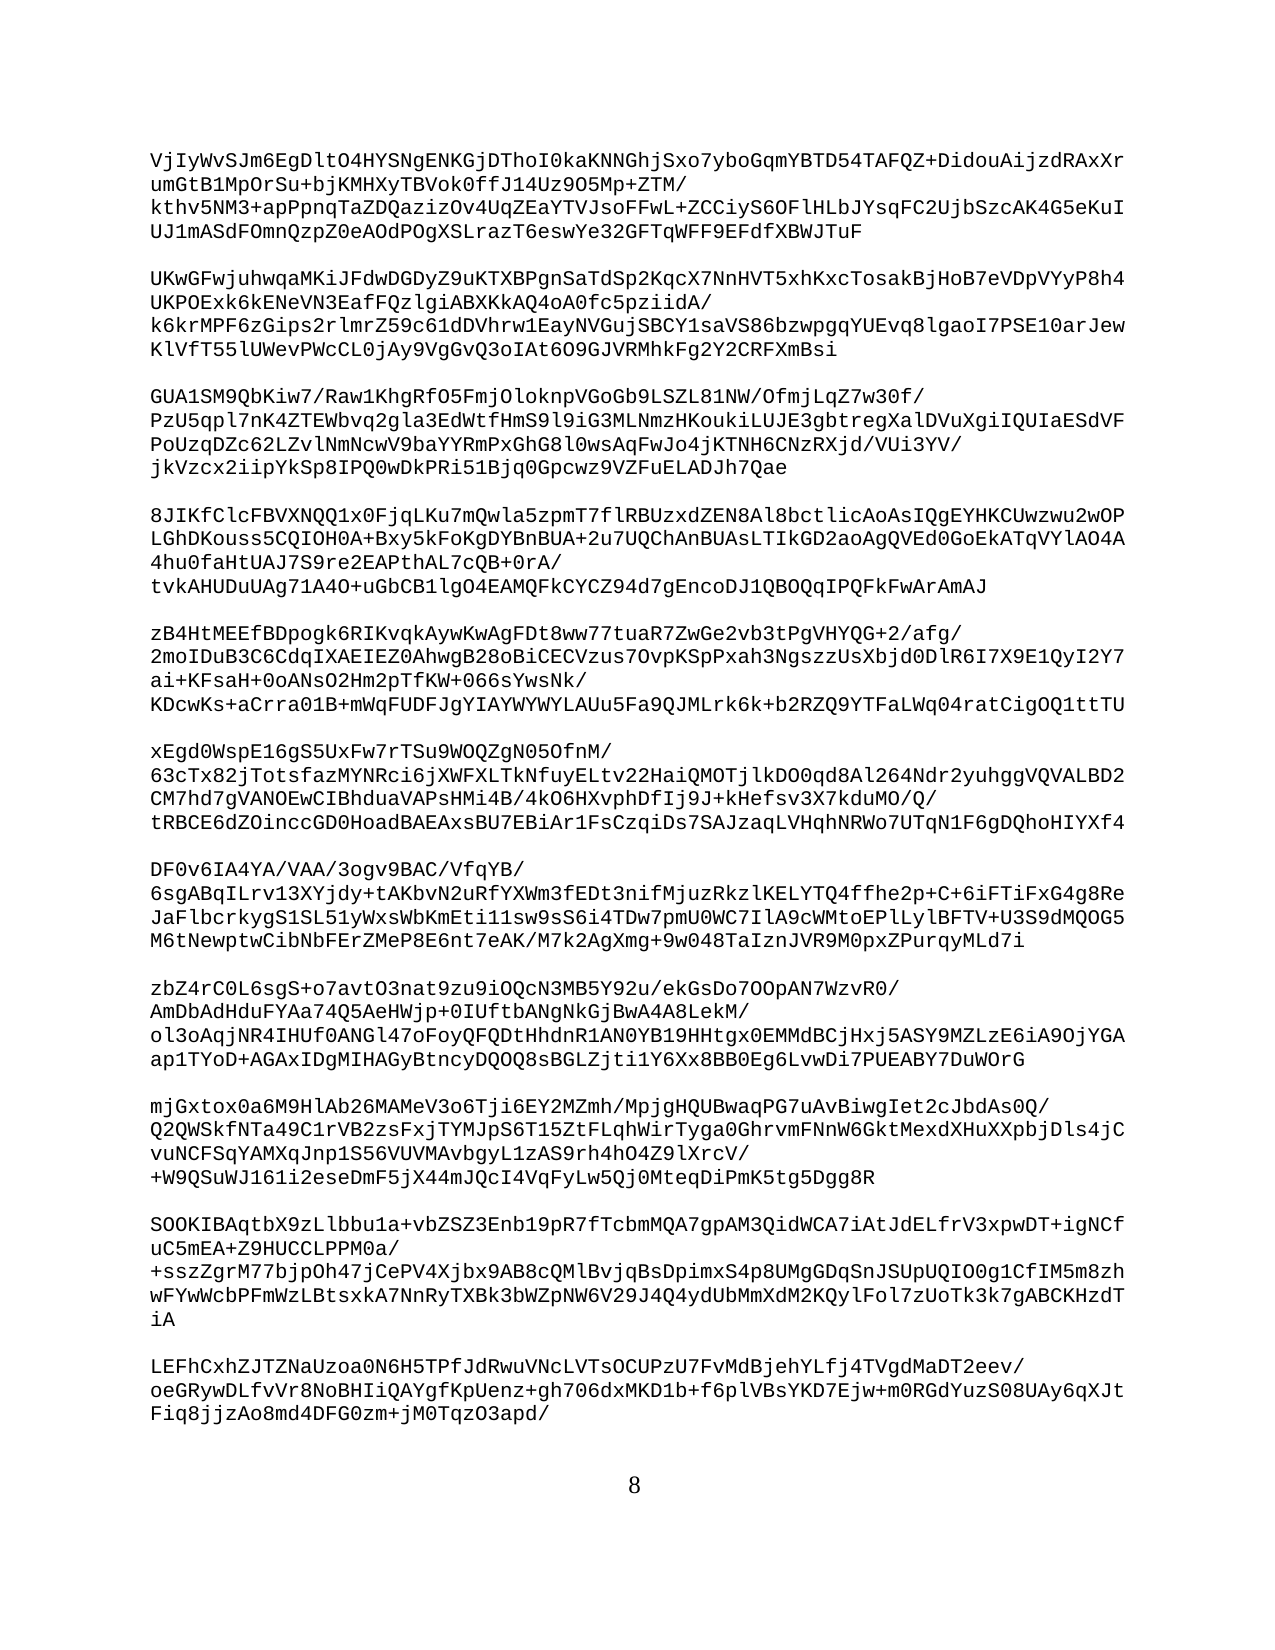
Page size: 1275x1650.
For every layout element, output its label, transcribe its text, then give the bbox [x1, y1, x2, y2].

text zbZ4rC0L6sgS+o7avtO3nat9zu9iOQcN3MB5Y92u/ekGsDo7OOpAN7WzvR0/AmDbAdHduFYAa74Q5AeHWjp+0IUftbANgNkGjBwA4A8LekM/ol3oAqjNR4IHUf0ANGl47oFoyQFQDtHhdnR1AN0YB19HHtgx0EMMdBCjHxj5ASY9MZLzE6iA9OjYGAap1TYoD+AGAxIDgMIHAGyBtncyDQOQ8sBGLZjti1Y6Xx8BB0Eg6LvwDi7PUEABY7DuWOrG [150, 978, 1125, 1072]
text zB4HtMEEfBDpogk6RIKvqkAywKwAgFDt8ww77tuaR7ZwGe2vb3tPgVHYQG+2/afg/2moIDuB3C6CdqIXAEIEZ0AhwgB28oBiCECVzus7OvpKSpPxah3NgszzUsXbjd0DlR6I7X9E1QyI2Y7ai+KFsaH+0oANsO2Hm2pTfKW+066sYwsNk/KDcwKs+aCrra01B+mWqFUDFJgYIAYWYWYLAUu5Fa9QJMLrk6k+b2RZQ9YTFaLWq04ratCigOQ1ttTU [150, 623, 1125, 717]
text UKwGFwjuhwqaMKiJFdwDGDyZ9uKTXBPgnSaTdSp2KqcX7NnHVT5xhKxcTosakBjHoB7eVDpVYyP8h4UKPOExk6kENeVN3EafFQzlgiABXKkAQ4oA0fc5pziidA/k6krMPF6zGips2rlmrZ59c61dDVhrw1EayNVGujSBCY1saVS86bzwpgqYUEvq8lgaoI7PSE10arJewKlVfT55lUWevPWcCL0jAy9VgGvQ3oIAt6O9GJVRMhkFg2Y2CRFXmBsi [150, 268, 1125, 363]
text 8JIKfClcFBVXNQQ1x0FjqLKu7mQwla5zpmT7flRBUzxdZEN8Al8bctlicAoAsIQgEYHKCUwzwu2wOPLGhDKouss5CQIOH0A+Bxy5kFoKgDYBnBUA+2u7UQChAnBUAsLTIkGD2aoAgQVEd0GoEkATqVYlAO4A4hu0faHtUAJ7S9re2EAPthAL7cQB+0rA/tvkAHUDuUAg71A4O+uGbCB1lgO4EAMQFkCYCZ94d7gEncoDJ1QBOQqIPQFkFwArAmAJ [150, 505, 1125, 599]
text xEgd0WspE16gS5UxFw7rTSu9WOQZgN05OfnM/63cTx82jTotsfazMYNRci6jXWFXLTkNfuyELtv22HaiQMOTjlkDO0qd8Al264Ndr2yuhggVQVALBD2CM7hd7gVANOEwCIBhduaVAPsHMi4B/4kO6HXvphDfIj9J+kHefsv3X7kduMO/Q/tRBCE6dZOinccGD0HoadBAEAxsBU7EBiAr1FsCzqiDs7SAJzaqLVHqhNRWo7UTqN1F6gDQhoHIYXf4 [150, 741, 1125, 836]
text GUA1SM9QbKiw7/Raw1KhgRfO5FmjOloknpVGoGb9LSZL81NW/OfmjLqZ7w30f/PzU5qpl7nK4ZTEWbvq2gla3EdWtfHmS9l9iG3MLNmzHKoukiLUJE3gbtregXalDVuXgiIQUIaESdVFPoUzqDZc62LZvlNmNcwV9baYYRmPxGhG8l0wsAqFwJo4jKTNH6CNzRXjd/VUi3YV/jkVzcx2iipYkSp8IPQ0wDkPRi51Bjq0Gpcwz9VZFuELADJh7Qae [150, 386, 1125, 481]
text mjGxtox0a6M9HlAb26MAMeV3o6Tji6EY2MZmh/MpjgHQUBwaqPG7uAvBiwgIet2cJbdAs0Q/Q2QWSkfNTa49C1rVB2zsFxjTYMJpS6T15ZtFLqhWirTyga0GhrvmFNnW6GktMexdXHuXXpbjDls4jCvuNCFSqYAMXqJnp1S56VUVMAvbgyL1zAS9rh4hO4Z9lXrcV/+W9QSuWJ161i2eseDmF5jX44mJQcI4VqFyLw5Qj0MteqDiPmK5tg5Dgg8R [150, 1096, 1125, 1190]
text LEFhCxhZJTZNaUzoa0N6H5TPfJdRwuVNcLVTsOCUPzU7FvMdBjehYLfj4TVgdMaDT2eev/oeGRywDLfvVr8NoBHIiQAYgfKpUenz+gh706dxMKD1b+f6plVBsYKD7Ejw+m0RGdYuzS08UAy6qXJtFiq8jjzAo8md4DFG0zm+jM0TqzO3apd/ [150, 1356, 1125, 1427]
text VjIyWvSJm6EgDltO4HYSNgENKGjDThoI0kaKNNGhjSxo7yboGqmYBTD54TAFQZ+DidouAijzdRAxXrumGtB1MpOrSu+bjKMHXyTBVok0ffJ14Uz9O5Mp+ZTM/kthv5NM3+apPpnqTaZDQazizOv4UqZEaYTVJsoFFwL+ZCCiyS6OFlHLbJYsqFC2UjbSzcAK4G5eKuIUJ1mASdFOmnQzpZ0eAOdPOgXSLrazT6eswYe32GFTqWFF9EFdfXBWJTuF [150, 150, 1125, 244]
text SOOKIBAqtbX9zLlbbu1a+vbZSZ3Enb19pR7fTcbmMQA7gpAM3QidWCA7iAtJdELfrV3xpwDT+igNCfuC5mEA+Z9HUCCLPPM0a/+sszZgrM77bjpOh47jCePV4Xjbx9AB8cQMlBvjqBsDpimxS4p8UMgGDqSnJSUpUQIO0g1CfIM5m8zhwFYwWcbPFmWzLBtsxkA7NnRyTXBk3bWZpNW6V29J4Q4ydUbMmXdM2KQylFol7zUoTk3k7gABCKHzdTiA [150, 1214, 1125, 1332]
text DF0v6IA4YA/VAA/3ogv9BAC/VfqYB/6sgABqILrv13XYjdy+tAKbvN2uRfYXWm3fEDt3nifMjuzRkzlKELYTQ4ffhe2p+C+6iFTiFxG4g8ReJaFlbcrkygS1SL51yWxsWbKmEti11sw9sS6i4TDw7pmU0WC7IlA9cWMtoEPlLylBFTV+U3S9dMQOG5M6tNewptwCibNbFErZMeP8E6nt7eAK/M7k2AgXmg+9w048TaIznJVR9M0pxZPurqyMLd7i [150, 859, 1125, 954]
